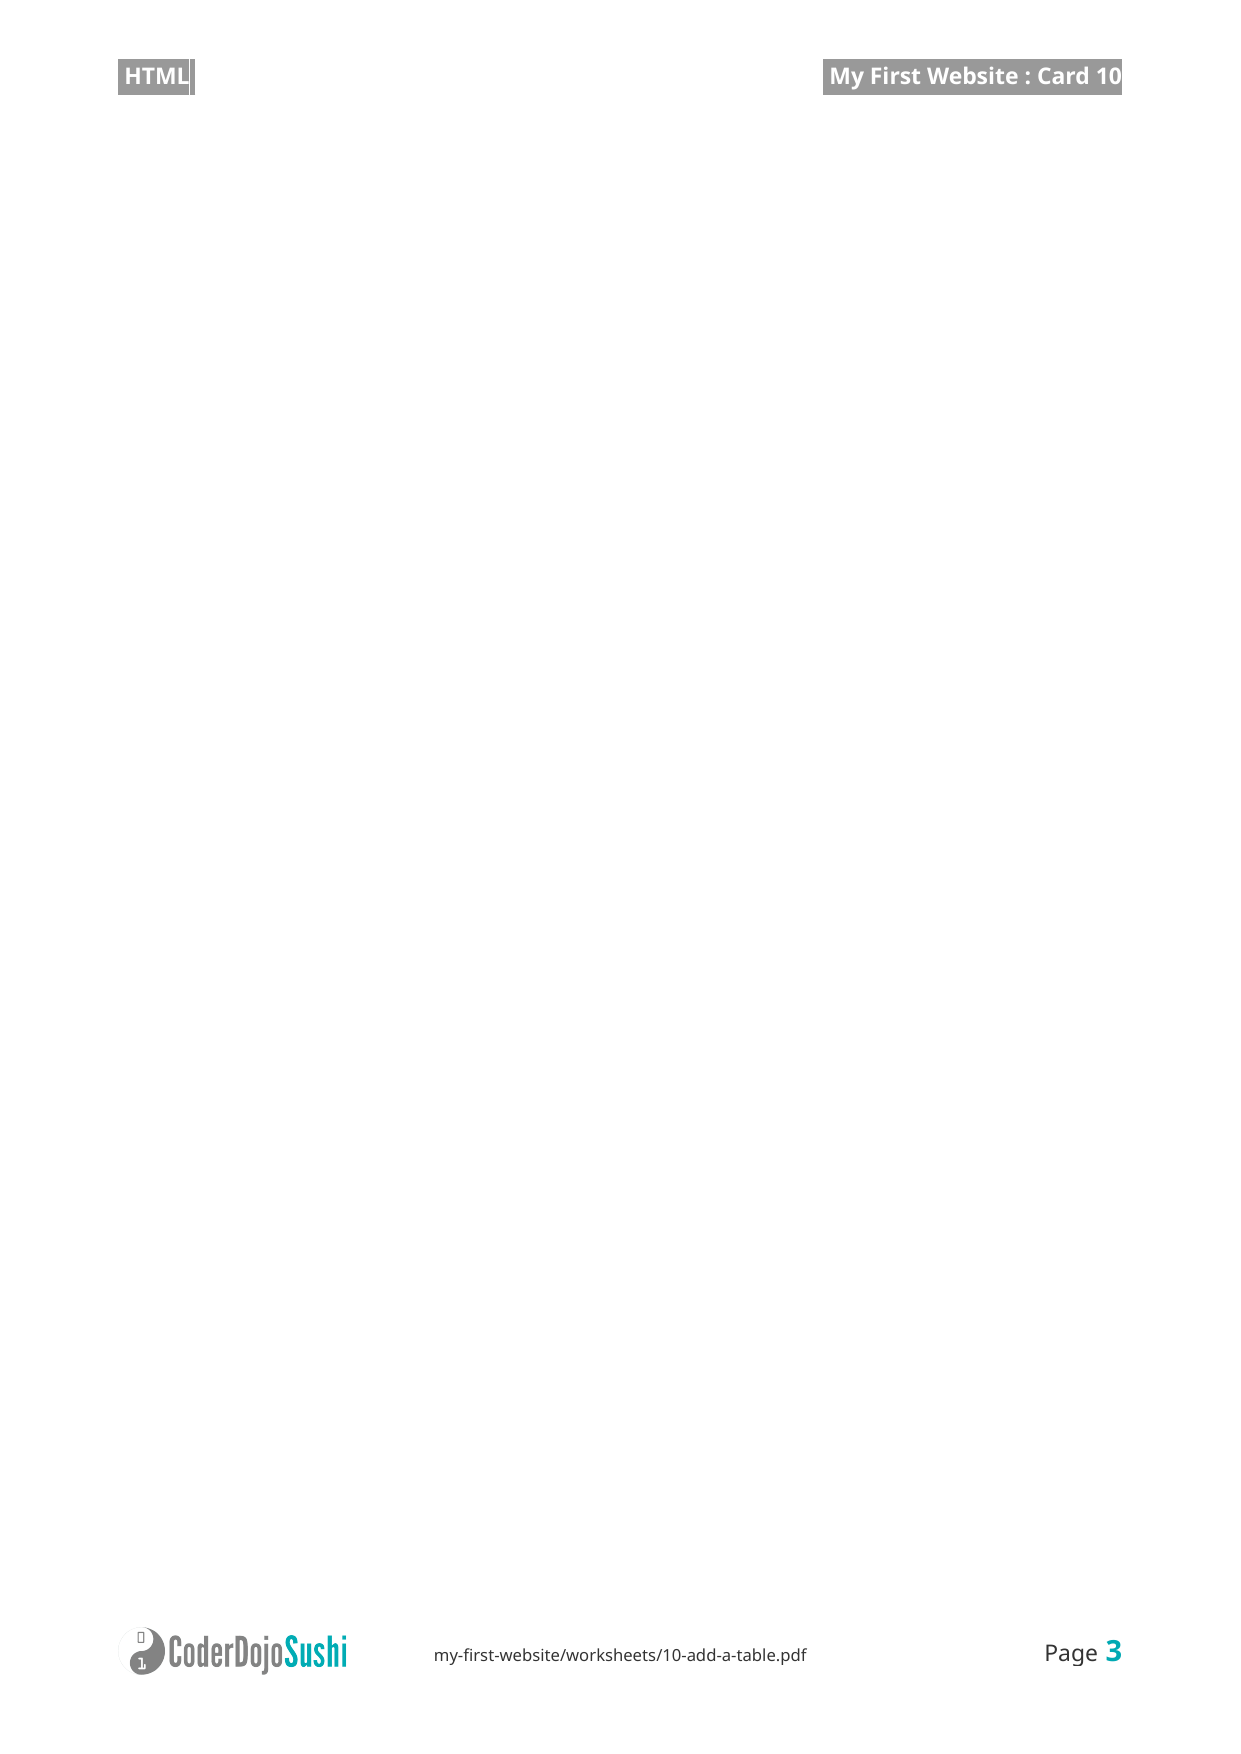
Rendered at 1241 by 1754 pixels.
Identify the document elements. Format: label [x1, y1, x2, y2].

picture [118, 1627, 347, 1675]
